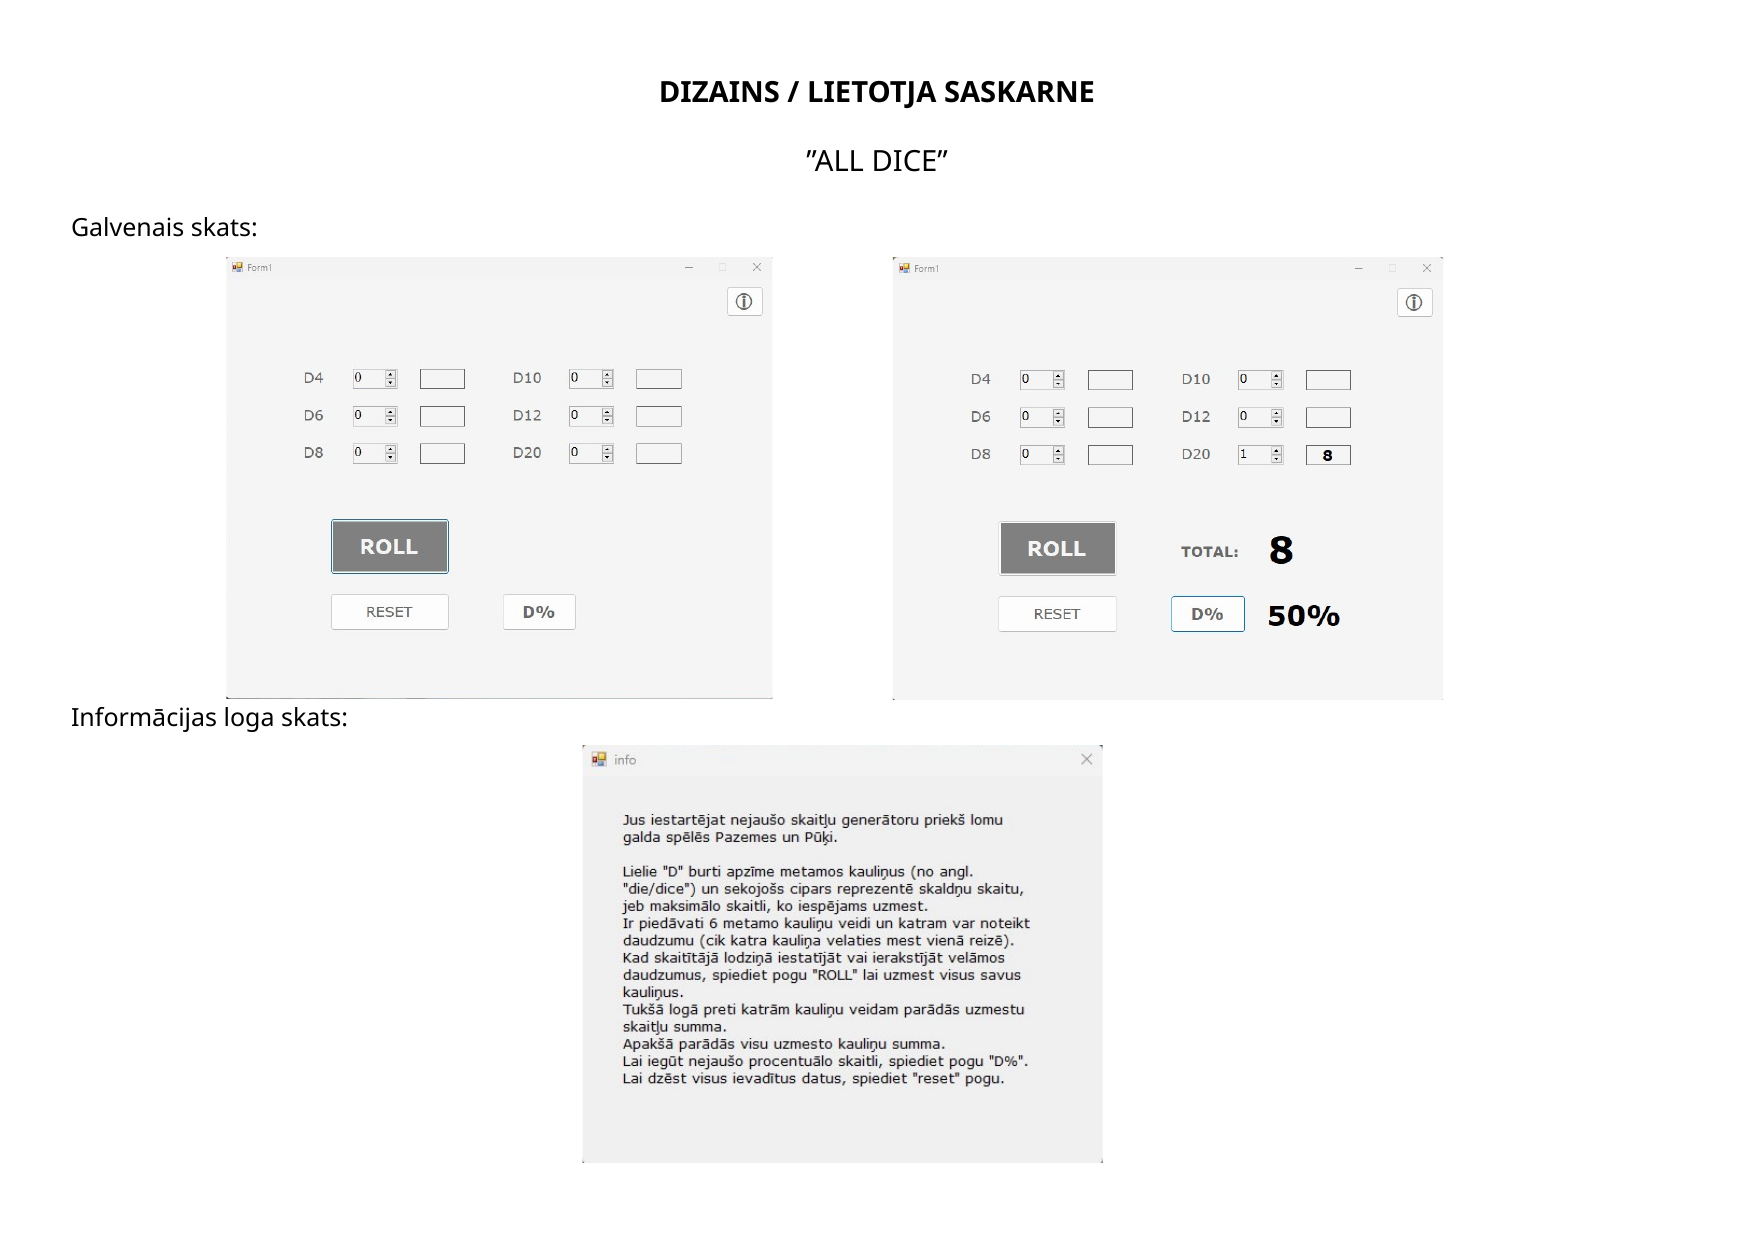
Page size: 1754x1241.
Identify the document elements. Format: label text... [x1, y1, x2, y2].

picture [582, 745, 1103, 1163]
picture [226, 257, 773, 699]
text Informācijas loga skats: [71, 273, 1683, 734]
text Galvenais skats: [71, 209, 1683, 243]
picture [892, 257, 1444, 700]
text ”ALL DICE” [71, 140, 1683, 180]
text DIZAINS / LIETOTJA SASKARNE [71, 71, 1683, 111]
